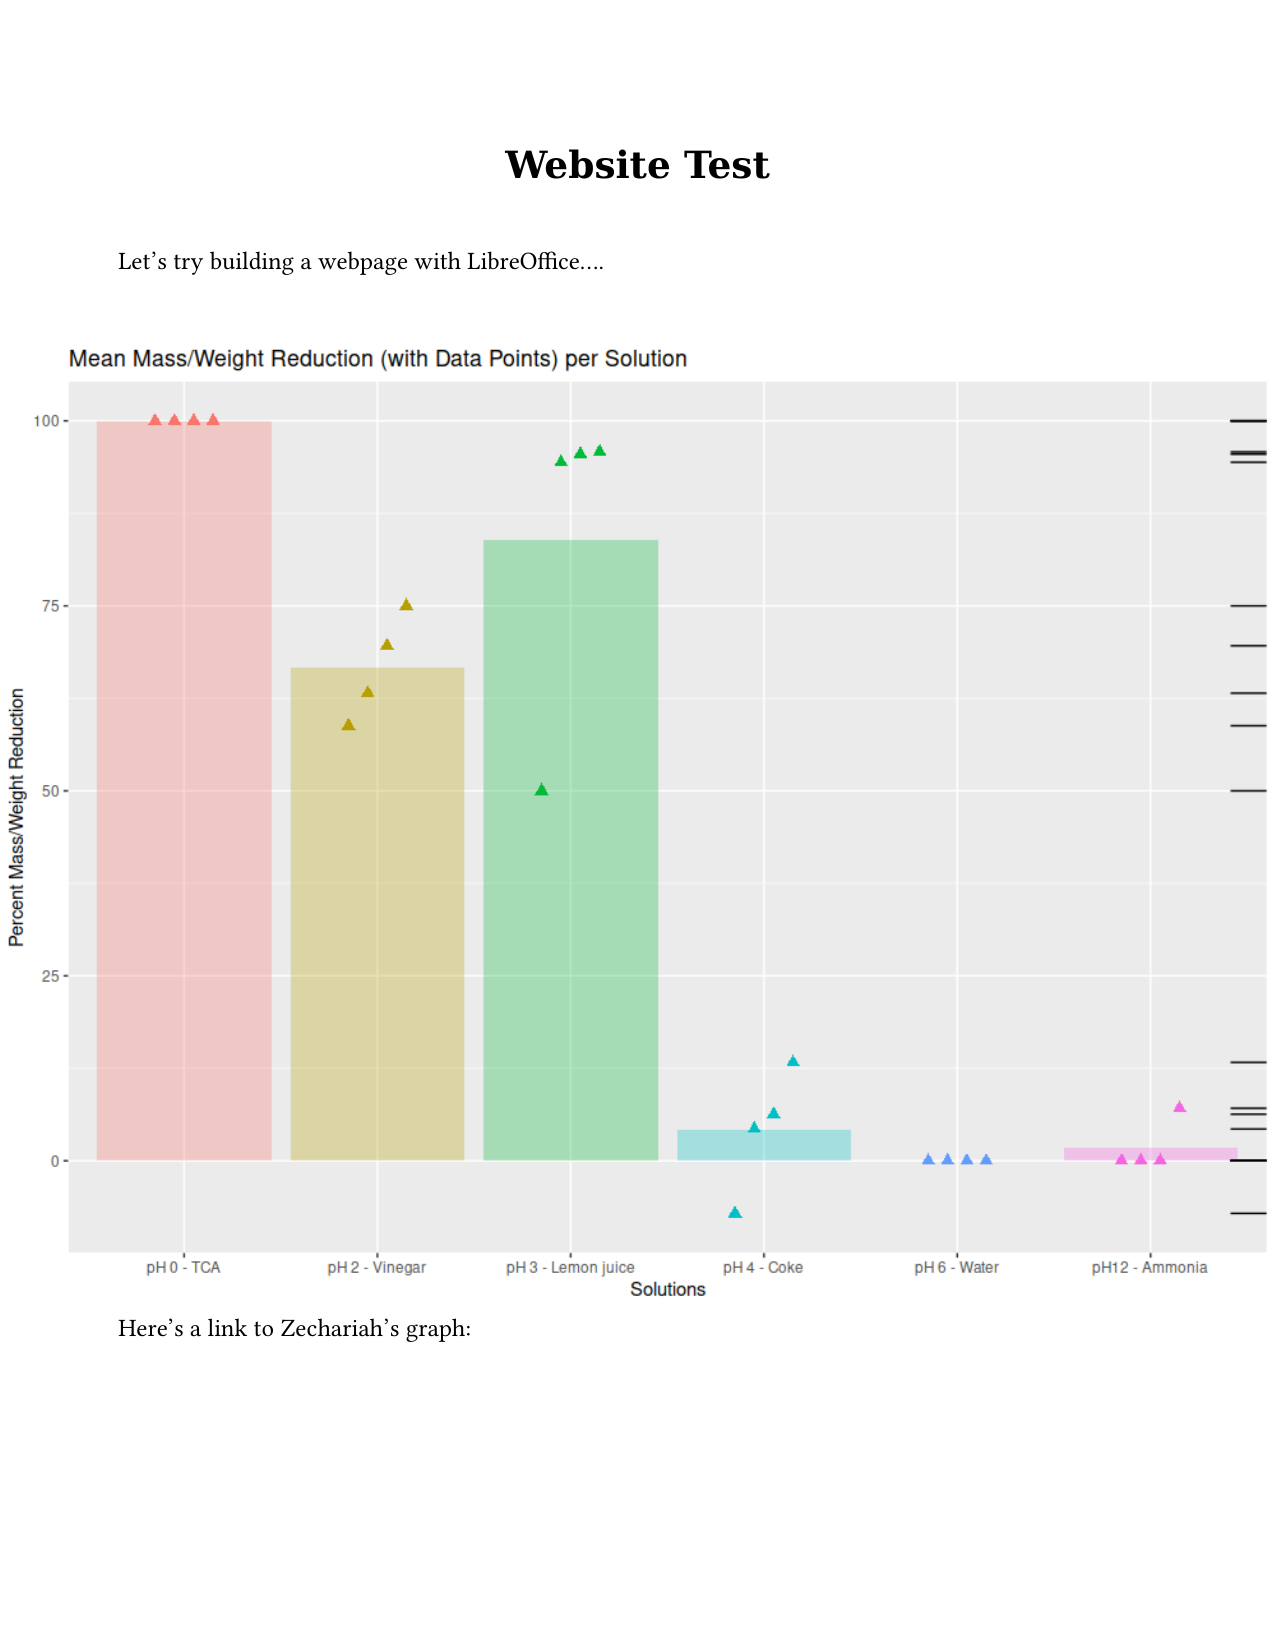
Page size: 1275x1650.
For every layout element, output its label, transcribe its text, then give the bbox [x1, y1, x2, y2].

text Let’s try building a webpage with LibreOffice…. [118, 247, 1157, 276]
picture [0, 341, 1275, 1310]
text Here’s a link to Zechariah’s graph: [118, 1310, 1157, 1342]
subtitle Website Test [118, 143, 1157, 187]
